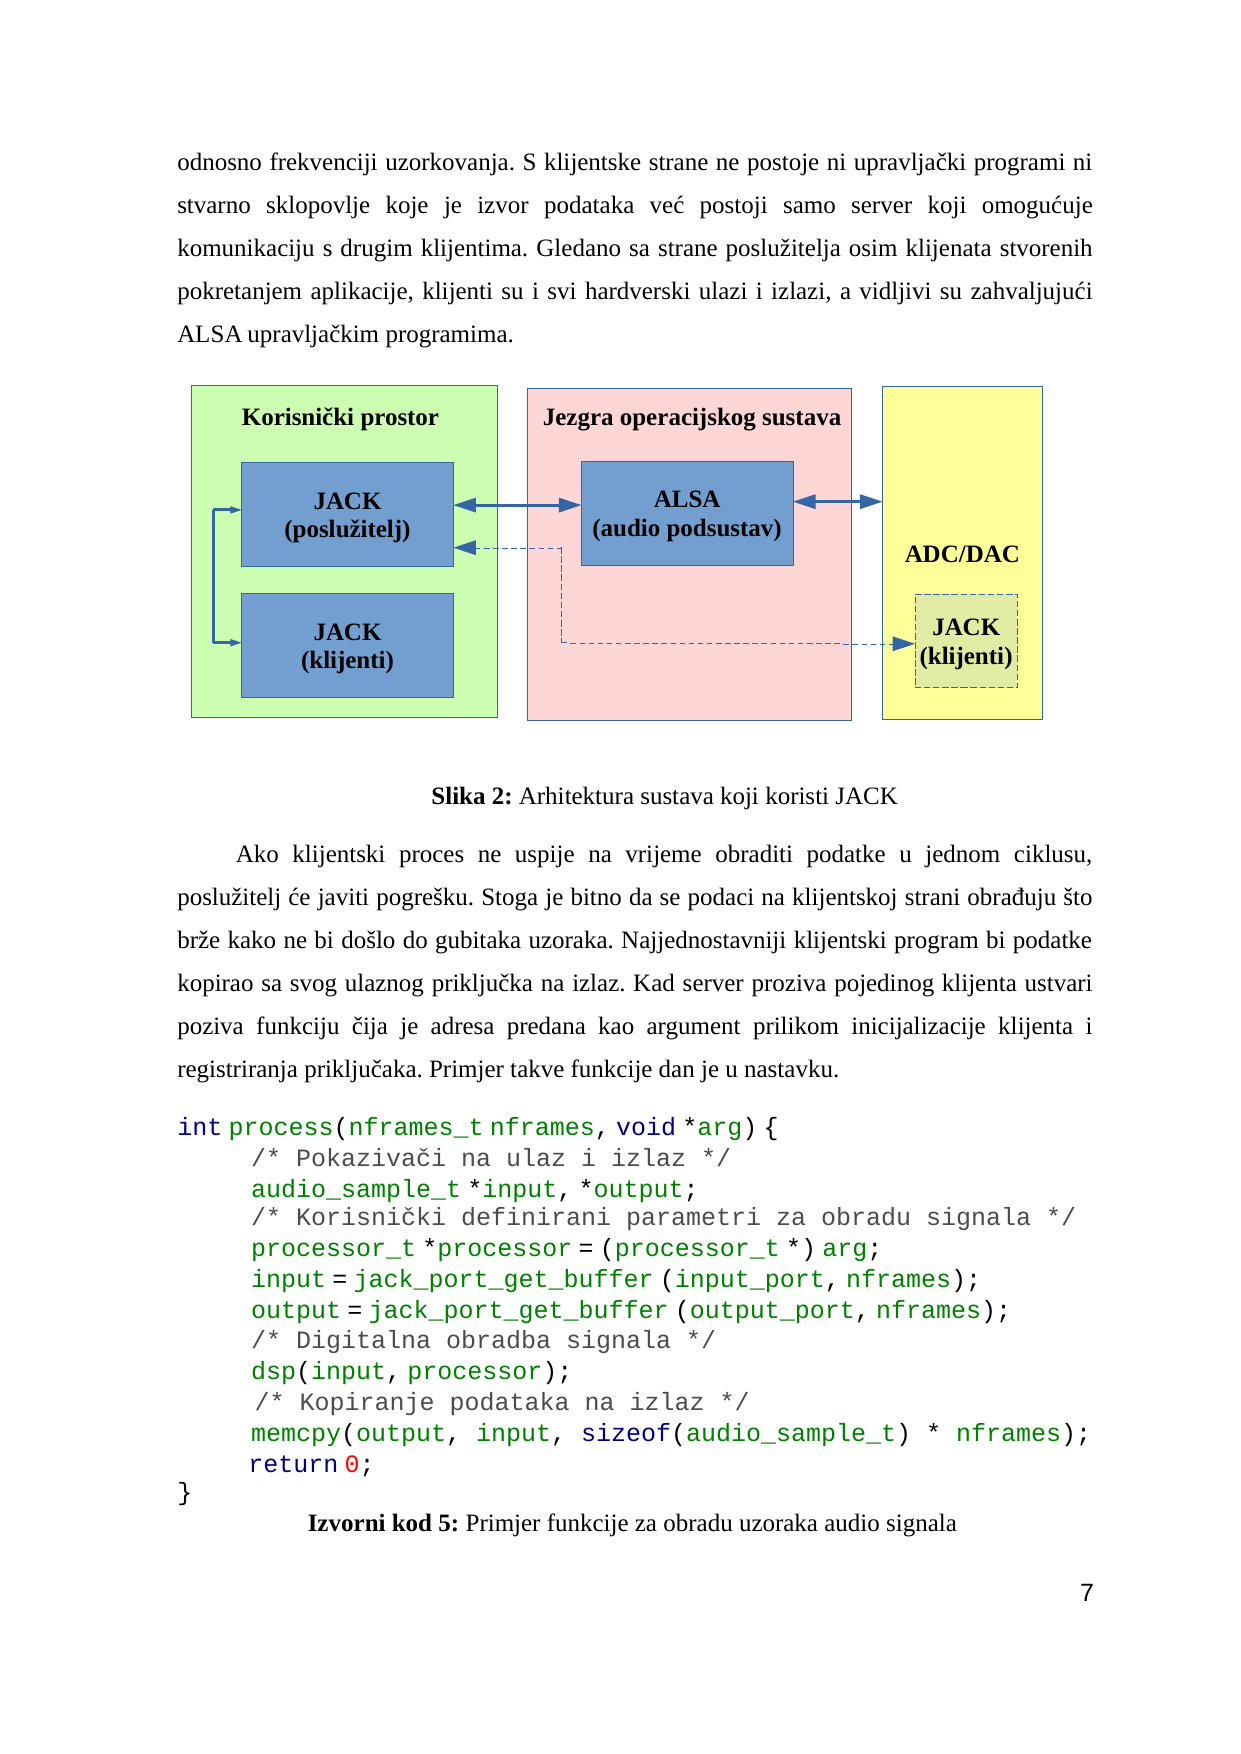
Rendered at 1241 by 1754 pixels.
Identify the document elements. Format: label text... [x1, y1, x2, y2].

text /* Kopiranje podataka na izlaz */ [177, 1387, 1093, 1418]
text /* Korisnički definirani parametri za obradu signala */ [177, 1205, 1093, 1233]
text processor_t *processor = (processor_t *) arg; [177, 1233, 1093, 1264]
text return 0; [177, 1449, 1093, 1480]
text output = jack_port_get_buffer (output_port, nframes); [177, 1295, 1093, 1326]
text odnosno frekvenciji uzorkovanja. S klijentske strane ne postoje ni upravljački programi ni stvarno sklopovlje koje je izvor podataka već postoji samo server koji omogućuje komunikaciju s drugim klijentima. Gledano sa strane poslužitelja osim klijenata stvorenih pokretanjem aplikacije, klijenti su i svi hardverski ulazi i izlazi, a vidljivi su zahvaljujući ALSA upravljačkim programima. [177, 147, 1093, 348]
text memcpy(output, input, sizeof(audio_sample_t) * nframes); [177, 1418, 1093, 1449]
text /* Digitalna obradba signala */ [177, 1326, 1093, 1356]
text } [177, 1480, 1093, 1508]
text input = jack_port_get_buffer (input_port, nframes); [177, 1264, 1093, 1295]
text Slika 2: Arhitektura sustava koji koristi JACK [177, 781, 1093, 810]
text Ako klijentski proces ne uspije na vrijeme obraditi podatke u jednom ciklusu, poslužitelj će javiti pogrešku. Stoga je bitno da se podaci na klijentskoj strani obrađuju što brže kako ne bi došlo do gubitaka uzoraka. Najjednostavniji klijentski program bi podatke kopirao sa svog ulaznog priključka na izlaz. Kad server proziva pojedinog klijenta ustvari poziva funkciju čija je adresa predana kao argument prilikom inicijalizacije klijenta i registriranja priključaka. Primjer takve funkcije dan je u nastavku. [177, 839, 1093, 1083]
text audio_sample_t *input, *output; [177, 1174, 1093, 1205]
text int process(nframes_t nframes, void *arg) { [177, 1112, 1093, 1143]
text Izvorni kod 5: Primjer funkcije za obradu uzoraka audio signala [177, 1508, 1093, 1537]
text dsp(input, processor); [177, 1356, 1093, 1387]
text /* Pokazivači na ulaz i izlaz */ [177, 1143, 1093, 1174]
